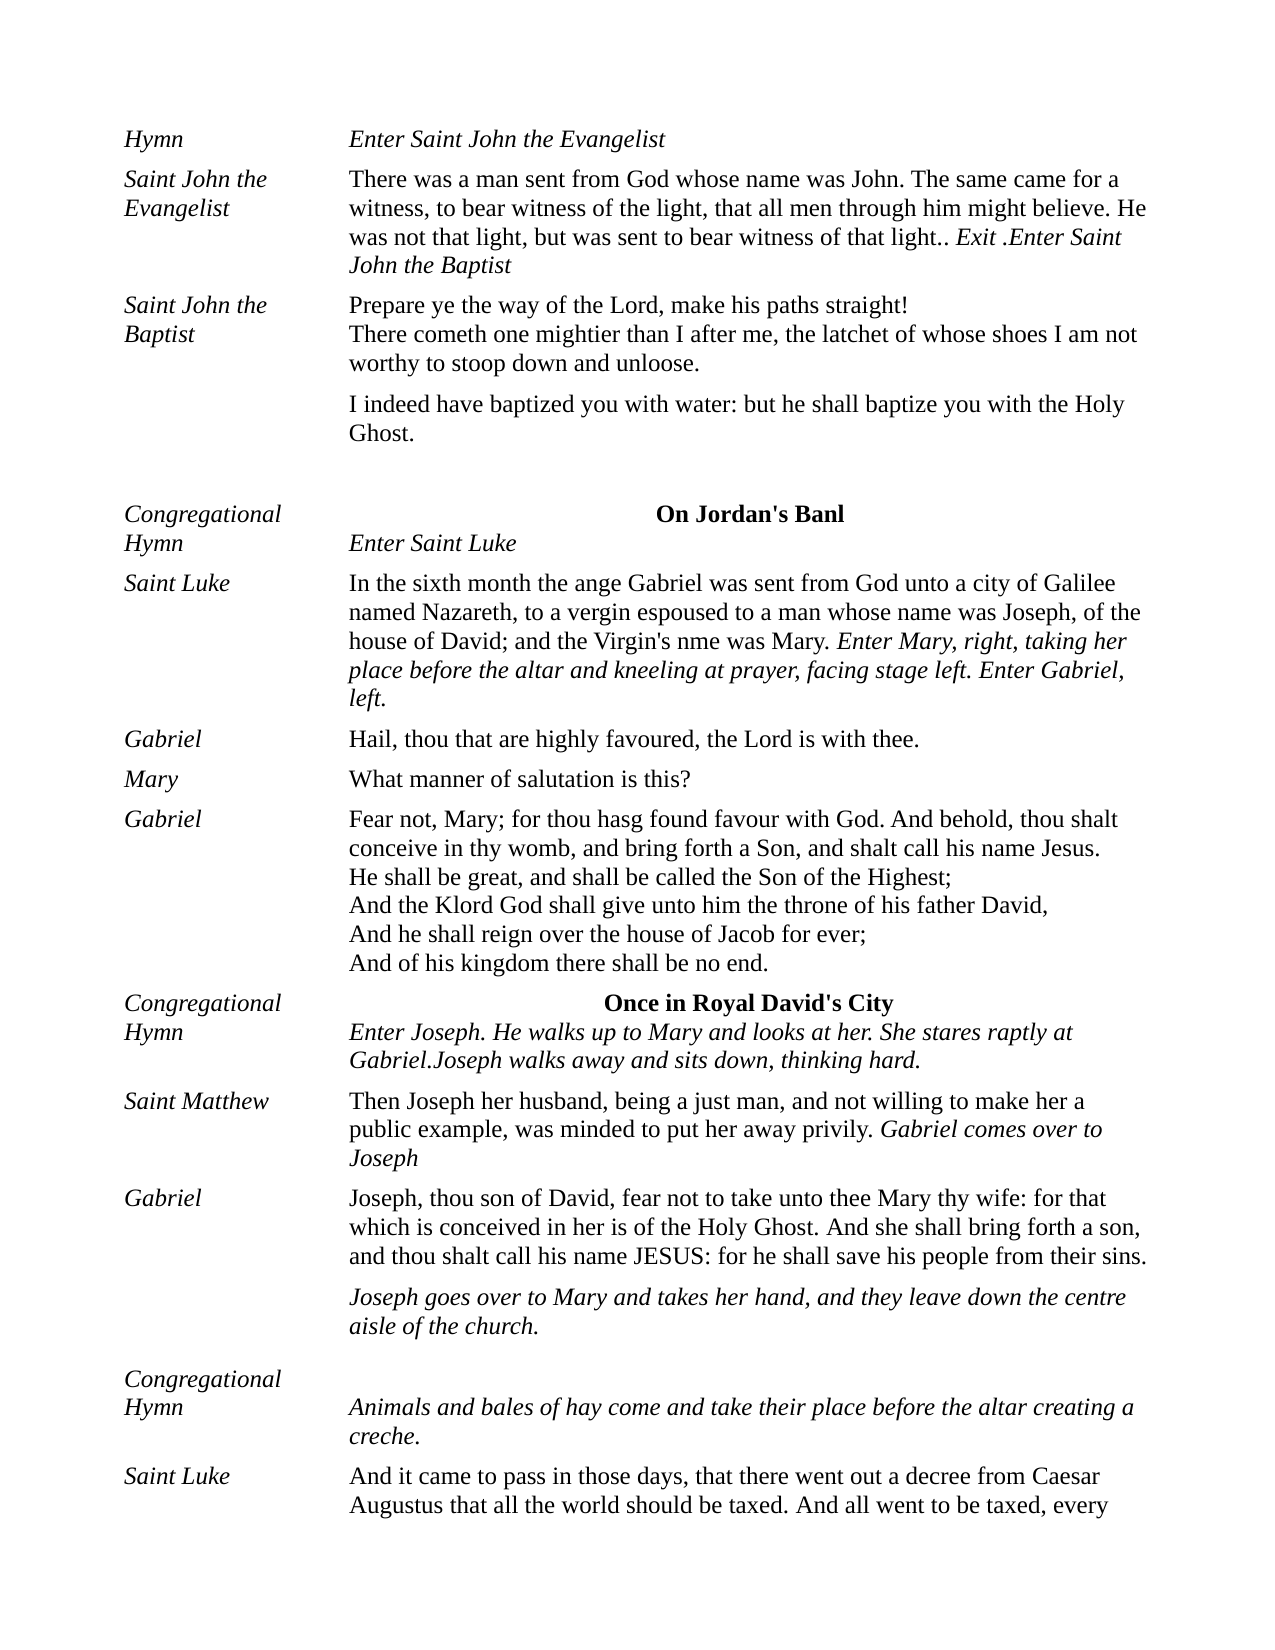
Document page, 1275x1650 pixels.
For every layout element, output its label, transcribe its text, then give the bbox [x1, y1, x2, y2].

table_cell Gabriel [118, 718, 343, 758]
table_header Congregational Hymn [118, 982, 343, 1080]
table_header Once in Royal David's City Enter Joseph. He walks up to Mary and looks at her. She stares raptly at Gabriel.Joseph walks away and sits down, thinking hard. [343, 982, 1154, 1080]
table_cell Saint Luke [118, 1456, 343, 1524]
table_cell In the sixth month the ange Gabriel was sent from God unto a city of Galilee named Nazareth, to a vergin espoused to a man whose name was Joseph, of the house of David; and the Virgin's nme was Mary. Enter Mary, right, taking her place before the altar and kneeling at prayer, facing stage left. Enter Gabriel, left. [343, 563, 1157, 718]
table_cell On Jordan's Banl Enter Saint Luke [343, 494, 1157, 563]
table_cell Saint Matthew [118, 1080, 343, 1178]
table_cell What manner of salutation is this? [343, 758, 1157, 798]
table_cell Then Joseph her husband, being a just man, and not willing to make her a public example, was minded to put her away privily. Gabriel comes over to Joseph [343, 1080, 1154, 1178]
table_cell Joseph, thou son of David, fear not to take unto thee Mary thy wife: for that which is conceived in her is of the Holy Ghost. And she shall bring forth a son, and thou shalt call his name JESUS: for he shall save his people from their sins. Joseph goes over to Mary and takes her hand, and they leave down the centre aisle of the church. [343, 1178, 1154, 1358]
table_cell Saint John the Evangelist [118, 158, 343, 285]
table_cell Prepare ye the way of the Lord, make his paths straight! There cometh one mightier than I after me, the latchet of whose shoes I am not worthy to stoop down and unloose. I indeed have baptized you with water: but he shall baptize you with the Holy Ghost. [343, 285, 1157, 494]
table_cell Hail, thou that are highly favoured, the Lord is with thee. [343, 718, 1157, 758]
table_cell Saint John the Baptist [118, 285, 343, 494]
table_cell Congregational Hymn [118, 1358, 343, 1456]
table_cell Gabriel [118, 1178, 343, 1358]
table_cell Gabriel [118, 798, 343, 982]
table_cell Hymn [118, 118, 343, 158]
table_cell Mary [118, 758, 343, 798]
table_cell And it came to pass in those days, that there went out a decree from Caesar Augustus that all the world should be taxed. And all went to be taxed, every [343, 1456, 1154, 1524]
table_cell Saint Luke [118, 563, 343, 718]
table_cell Fear not, Mary; for thou hasg found favour with God. And behold, thou shalt conceive in thy womb, and bring forth a Son, and shalt call his name Jesus. He shall be great, and shall be called the Son of the Highest; And the Klord God shall give unto him the throne of his father David, And he shall reign over the house of Jacob for ever; And of his kingdom there shall be no end. [343, 798, 1157, 982]
table_cell Enter Saint John the Evangelist [343, 118, 1157, 158]
table_cell Congregational Hymn [118, 494, 343, 563]
table_cell Animals and bales of hay come and take their place before the altar creating a creche. [343, 1358, 1154, 1456]
table_cell There was a man sent from God whose name was John. The same came for a witness, to bear witness of the light, that all men through him might believe. He was not that light, but was sent to bear witness of that light.. Exit .Enter Saint John the Baptist [343, 158, 1157, 285]
